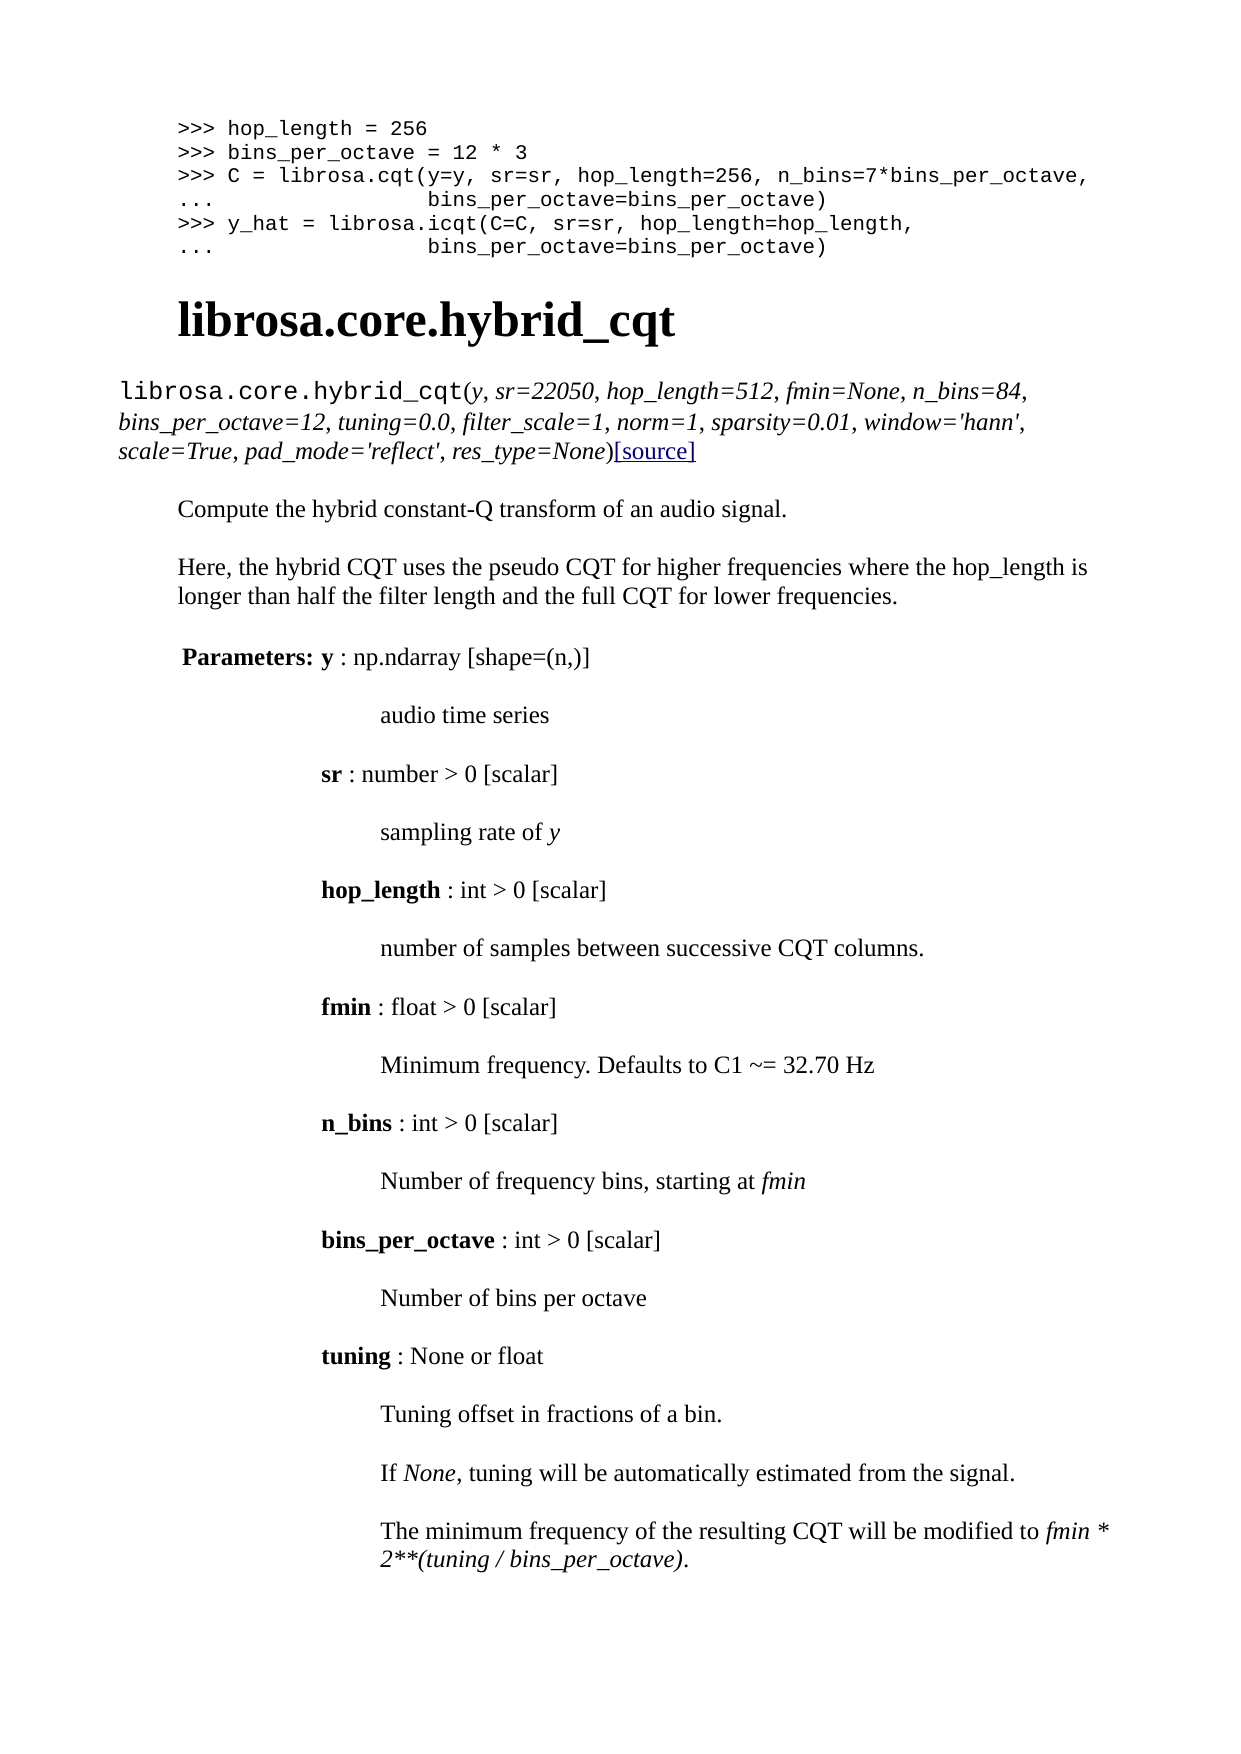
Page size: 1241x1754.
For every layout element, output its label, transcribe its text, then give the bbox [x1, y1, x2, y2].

text >>> hop_length = 256 [177, 118, 1122, 142]
subtitle librosa.core.hybrid_cqt(y, sr=22050, hop_length=512, fmin=None, n_bins=84, bins_per_octave=12, tuning=0.0, filter_scale=1, norm=1, sparsity=0.01, window='hann', scale=True, pad_mode='reflect', res_type=None)[source] [118, 376, 1122, 465]
text ... bins_per_octave=bins_per_octave) [177, 236, 1122, 260]
subtitle librosa.core.hybrid_cqt [177, 289, 1122, 347]
text >>> bins_per_octave = 12 * 3 [177, 142, 1122, 165]
text >>> C = librosa.cqt(y=y, sr=sr, hop_length=256, n_bins=7*bins_per_octave, [177, 165, 1122, 189]
list Here, the hybrid CQT uses the pseudo CQT for higher frequencies where the hop_length is longer than half the filter length and the full CQT for lower frequencies. [177, 552, 1122, 610]
table_header Parameters: [177, 640, 318, 1606]
list Compute the hybrid constant-Q transform of an audio signal. [177, 494, 1122, 523]
text ... bins_per_octave=bins_per_octave) [177, 189, 1122, 213]
table_header y : np.ndarray [shape=(n,)] audio time series sr : number > 0 [scalar] sampling rate of y hop_length : int > 0 [scalar] number of samples between successive CQT columns. fmin : float > 0 [scalar] Minimum frequency. Defaults to C1 ~= 32.70 Hz n_bins : int > 0 [scalar] Number of frequency bins, starting at fmin bins_per_octave : int > 0 [scalar] Number of bins per octave tuning : None or float Tuning offset in fractions of a bin. If None, tuning will be automatically estimated from the signal. The minimum frequency of the resulting CQT will be modified to fmin * 2**(tuning / bins_per_octave). [318, 640, 1122, 1606]
text >>> y_hat = librosa.icqt(C=C, sr=sr, hop_length=hop_length, [177, 213, 1122, 236]
